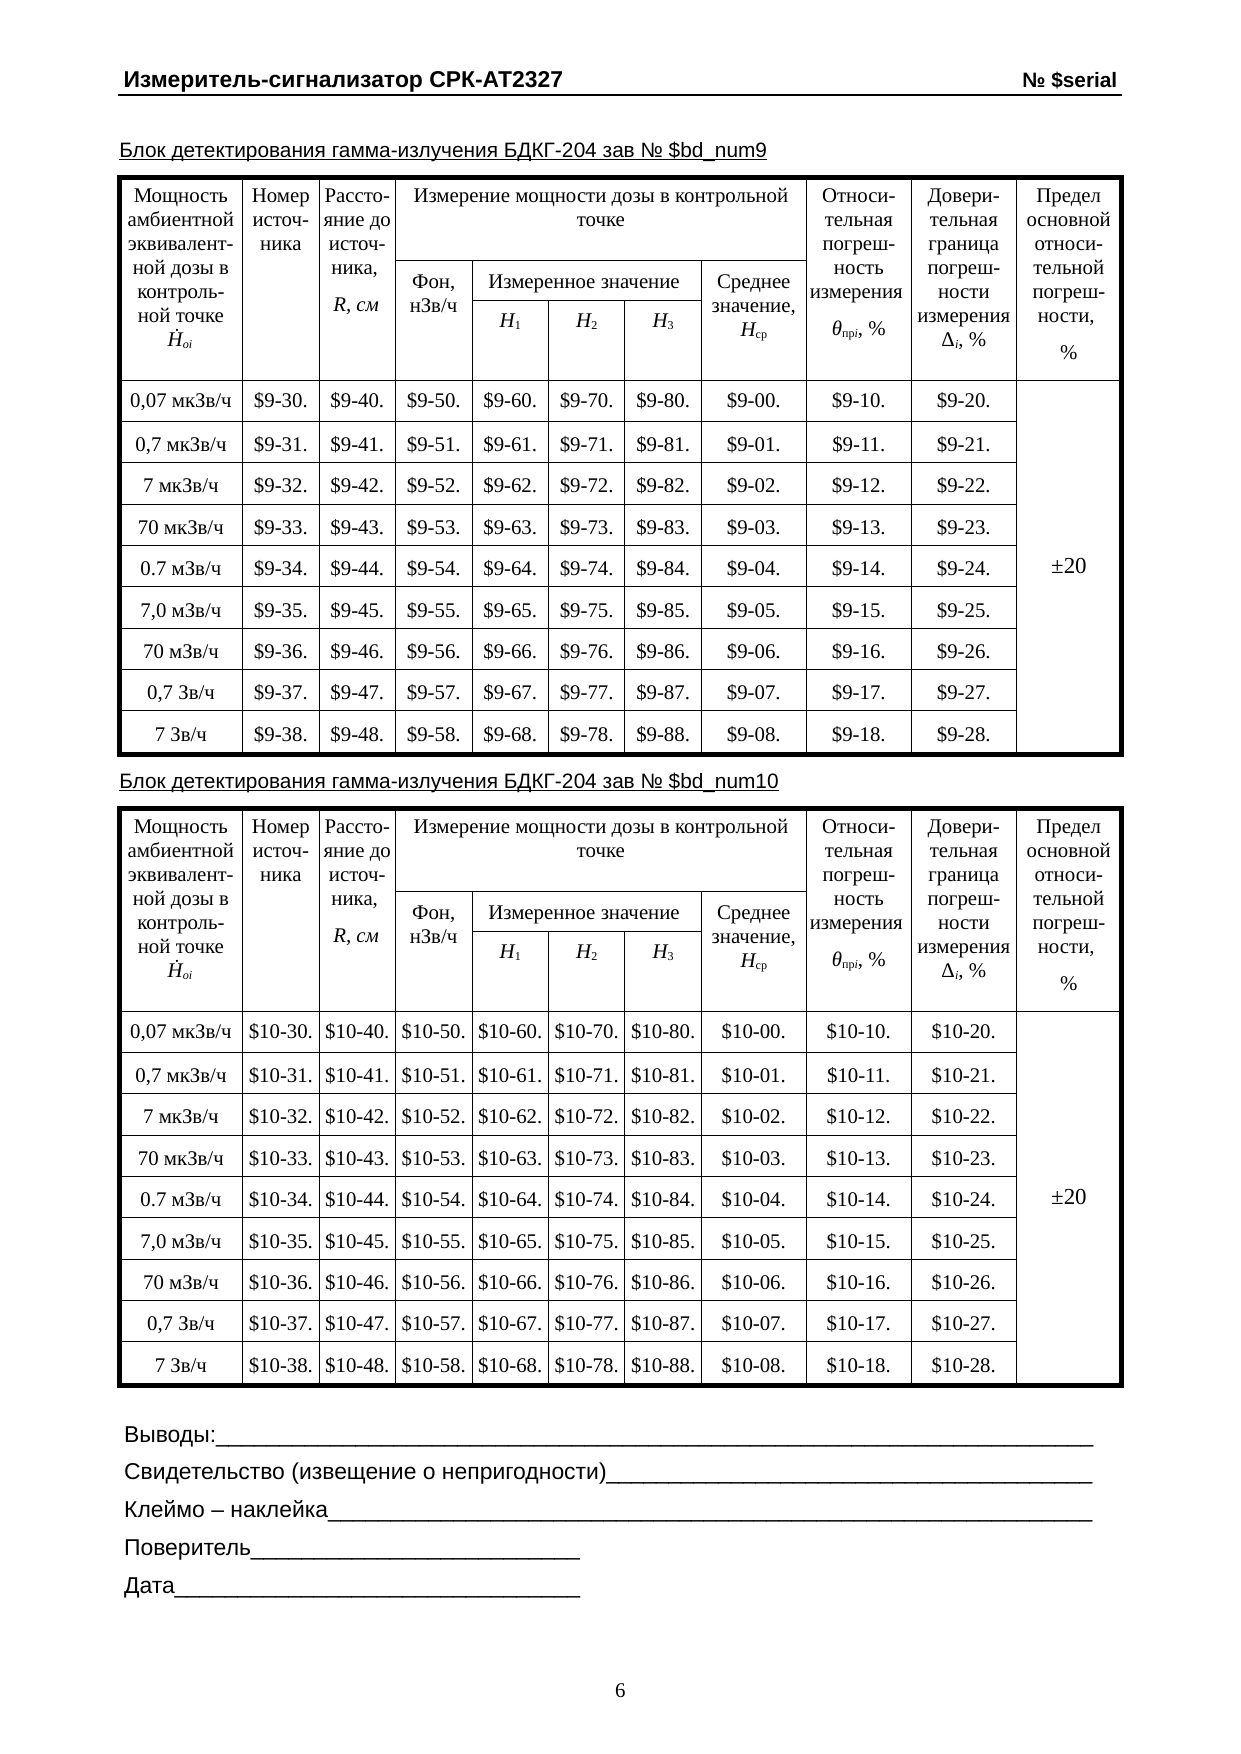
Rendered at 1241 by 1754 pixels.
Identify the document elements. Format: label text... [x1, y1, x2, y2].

table_cell $9-78. [549, 711, 624, 752]
table_cell $9-86. [625, 629, 701, 669]
table_cell 70 мЗв/ч [122, 629, 242, 669]
table_cell ±20 [1017, 381, 1119, 752]
table_cell $10-85. [625, 1218, 701, 1259]
table_cell $9-67. [473, 670, 548, 710]
table_cell $10-66. [473, 1260, 548, 1300]
table_cell $9-54. [396, 546, 472, 586]
table_cell 0,7 Зв/ч [122, 670, 242, 710]
table_cell Измерение мощности дозы в контрольной точке [396, 811, 806, 891]
table_cell $9-38. [243, 711, 319, 752]
table_cell $9-80. [625, 381, 701, 421]
table_cell $10-51. [396, 1053, 472, 1093]
table_cell $10-50. [396, 1012, 472, 1052]
table_cell $10-80. [625, 1012, 701, 1052]
table_cell $10-77. [549, 1301, 624, 1341]
table_cell $9-35. [243, 587, 319, 628]
table_cell $10-24. [912, 1177, 1016, 1217]
table_cell 0,7 мкЗв/ч [122, 1053, 242, 1093]
table_cell $9-41. [320, 422, 395, 462]
table_cell $10-21. [912, 1053, 1016, 1093]
table_cell $9-27. [912, 670, 1016, 710]
table_cell $9-51. [396, 422, 472, 462]
table_cell $10-64. [473, 1177, 548, 1217]
table_cell $9-08. [702, 711, 806, 752]
table_cell $9-85. [625, 587, 701, 628]
table_cell $9-28. [912, 711, 1016, 752]
table_cell $10-15. [807, 1218, 911, 1259]
table_cell $10-42. [320, 1094, 395, 1134]
table_cell $9-24. [912, 546, 1016, 586]
table_cell 0,7 Зв/ч [122, 1301, 242, 1341]
table_cell $10-58. [396, 1342, 472, 1383]
table_cell Фон, нЗв/ч [396, 261, 472, 379]
table_cell $10-63. [473, 1136, 548, 1176]
table_cell $9-13. [807, 505, 911, 545]
table_cell $10-73. [549, 1136, 624, 1176]
table_cell $10-08. [702, 1342, 806, 1383]
table_cell $10-14. [807, 1177, 911, 1217]
table_cell $10-83. [625, 1136, 701, 1176]
table_cell $9-61. [473, 422, 548, 462]
table_cell Предел основной относи-тельной погреш-ности, % [1017, 811, 1119, 1011]
table_cell $10-88. [625, 1342, 701, 1383]
table_cell $10-57. [396, 1301, 472, 1341]
table_cell $9-20. [912, 381, 1016, 421]
table_cell Довери-тельная граница погреш-ности измерения Δi, % [912, 180, 1016, 379]
table_cell $9-10. [807, 381, 911, 421]
table_cell $9-77. [549, 670, 624, 710]
table_cell $10-46. [320, 1260, 395, 1300]
table_cell $10-01. [702, 1053, 806, 1093]
table_cell $10-62. [473, 1094, 548, 1134]
table_cell Относи-тельная погреш-ность измерения θпрi, % [807, 811, 911, 1011]
table_cell $10-28. [912, 1342, 1016, 1383]
table_cell $10-25. [912, 1218, 1016, 1259]
table_cell H1 [473, 932, 548, 1011]
table_cell $10-13. [807, 1136, 911, 1176]
table_cell $9-17. [807, 670, 911, 710]
table_cell $9-58. [396, 711, 472, 752]
table_cell $9-22. [912, 463, 1016, 503]
table_cell ±20 [1017, 1012, 1119, 1383]
table_cell Рассто-яние до источ-ника, R, см [320, 811, 395, 1011]
table_cell $9-88. [625, 711, 701, 752]
table_cell $9-70. [549, 381, 624, 421]
table_cell $9-06. [702, 629, 806, 669]
table_cell $9-04. [702, 546, 806, 586]
table_cell $9-45. [320, 587, 395, 628]
table_cell $9-72. [549, 463, 624, 503]
table_cell $9-40. [320, 381, 395, 421]
table_cell 70 мкЗв/ч [122, 1136, 242, 1176]
table_cell $9-48. [320, 711, 395, 752]
table_cell Клеймо – наклейка [118, 1490, 1122, 1528]
table_cell H2 [549, 301, 624, 379]
table_cell Поверитель [118, 1528, 1122, 1566]
table_cell $10-82. [625, 1094, 701, 1134]
table_cell H3 [625, 301, 701, 379]
table_cell $9-42. [320, 463, 395, 503]
table_cell $10-56. [396, 1260, 472, 1300]
table_cell $10-87. [625, 1301, 701, 1341]
table_cell $10-44. [320, 1177, 395, 1217]
table_cell $9-25. [912, 587, 1016, 628]
table_cell $10-45. [320, 1218, 395, 1259]
table_cell $10-75. [549, 1218, 624, 1259]
table_cell $10-52. [396, 1094, 472, 1134]
table_cell $10-26. [912, 1260, 1016, 1300]
table_cell $10-10. [807, 1012, 911, 1052]
table_cell $10-00. [702, 1012, 806, 1052]
table_cell $10-33. [243, 1136, 319, 1176]
table_cell $10-03. [702, 1136, 806, 1176]
table_cell $9-12. [807, 463, 911, 503]
table_cell $10-68. [473, 1342, 548, 1383]
table_cell $9-31. [243, 422, 319, 462]
table_cell $10-74. [549, 1177, 624, 1217]
table_cell $9-43. [320, 505, 395, 545]
table_cell H2 [549, 932, 624, 1011]
table_cell $9-26. [912, 629, 1016, 669]
table_cell $10-71. [549, 1053, 624, 1093]
table_cell $9-84. [625, 546, 701, 586]
table_cell $10-84. [625, 1177, 701, 1217]
table_cell $10-86. [625, 1260, 701, 1300]
table_cell $9-23. [912, 505, 1016, 545]
table_cell $9-16. [807, 629, 911, 669]
table_cell $9-11. [807, 422, 911, 462]
table_header Блок детектирования гамма-излучения БДКГ-204 зав № $bd_num9 [119, 126, 1121, 175]
table_cell $10-11. [807, 1053, 911, 1093]
table_cell 0,7 мкЗв/ч [122, 422, 242, 462]
table_cell $9-65. [473, 587, 548, 628]
table_cell $10-72. [549, 1094, 624, 1134]
table_cell $10-38. [243, 1342, 319, 1383]
table_cell $10-06. [702, 1260, 806, 1300]
table_cell Измерение мощности дозы в контрольной точке [396, 180, 806, 260]
table_cell $10-48. [320, 1342, 395, 1383]
table_cell $9-71. [549, 422, 624, 462]
table_cell Фон, нЗв/ч [396, 892, 472, 1011]
table_cell $9-02. [702, 463, 806, 503]
table_cell $9-05. [702, 587, 806, 628]
table_cell Относи-тельная погреш-ность измерения θпрi, % [807, 180, 911, 379]
table_cell $9-81. [625, 422, 701, 462]
table_cell 0.7 мЗв/ч [122, 1177, 242, 1217]
table_cell 7 мкЗв/ч [122, 1094, 242, 1134]
table_cell $9-21. [912, 422, 1016, 462]
table_cell $10-67. [473, 1301, 548, 1341]
table_cell $9-30. [243, 381, 319, 421]
table_cell $9-56. [396, 629, 472, 669]
table_cell Мощность амбиентной эквивалент-ной дозы в контроль-ной точке Ḣoi [122, 180, 242, 379]
table_cell $9-01. [702, 422, 806, 462]
table_cell $10-60. [473, 1012, 548, 1052]
table_cell $10-41. [320, 1053, 395, 1093]
table_cell 7 мкЗв/ч [122, 463, 242, 503]
table_cell $10-43. [320, 1136, 395, 1176]
table_cell $10-02. [702, 1094, 806, 1134]
table_cell Мощность амбиентной эквивалент-ной дозы в контроль-ной точке Ḣoi [122, 811, 242, 1011]
table_cell Довери-тельная граница погреш-ности измерения Δi, % [912, 811, 1016, 1011]
table_header Выводы: [118, 1415, 1122, 1453]
table_cell $10-17. [807, 1301, 911, 1341]
table_cell $10-20. [912, 1012, 1016, 1052]
table_cell Номер источ-ника [243, 811, 319, 1011]
table_cell $9-07. [702, 670, 806, 710]
table_cell $9-57. [396, 670, 472, 710]
table_cell $9-73. [549, 505, 624, 545]
table_cell $9-44. [320, 546, 395, 586]
table_cell $9-63. [473, 505, 548, 545]
table_cell $9-37. [243, 670, 319, 710]
table_cell $10-40. [320, 1012, 395, 1052]
table_cell H3 [625, 932, 701, 1011]
table_cell 70 мкЗв/ч [122, 505, 242, 545]
table_cell $9-83. [625, 505, 701, 545]
table_cell Измеренное значение [473, 892, 701, 931]
table_cell 70 мЗв/ч [122, 1260, 242, 1300]
table_cell $10-78. [549, 1342, 624, 1383]
table_cell $9-03. [702, 505, 806, 545]
table_cell $10-04. [702, 1177, 806, 1217]
table_cell $9-75. [549, 587, 624, 628]
table_cell $9-52. [396, 463, 472, 503]
table_cell $9-62. [473, 463, 548, 503]
table_cell $10-54. [396, 1177, 472, 1217]
table_cell $9-18. [807, 711, 911, 752]
table_cell Рассто-яние до источ-ника, R, см [320, 180, 395, 379]
table_cell $10-81. [625, 1053, 701, 1093]
table_cell $10-22. [912, 1094, 1016, 1134]
table_header Блок детектирования гамма-излучения БДКГ-204 зав № $bd_num10 [119, 757, 1121, 806]
table_cell 0,07 мкЗв/ч [122, 381, 242, 421]
table_cell Измеренное значение [473, 261, 701, 300]
table_cell $9-68. [473, 711, 548, 752]
table_cell $10-07. [702, 1301, 806, 1341]
table_cell $10-61. [473, 1053, 548, 1093]
table_cell Среднее значение, Hср [702, 892, 806, 1011]
table_cell $9-47. [320, 670, 395, 710]
table_cell $10-65. [473, 1218, 548, 1259]
table_cell $9-00. [702, 381, 806, 421]
table_cell Дата [118, 1566, 1122, 1604]
table_cell H1 [473, 301, 548, 379]
table_cell 7 Зв/ч [122, 711, 242, 752]
table_cell Среднее значение, Hср [702, 261, 806, 379]
table_cell $10-76. [549, 1260, 624, 1300]
table_cell $10-18. [807, 1342, 911, 1383]
table_cell $9-50. [396, 381, 472, 421]
table_cell $10-32. [243, 1094, 319, 1134]
table_cell 0,07 мкЗв/ч [122, 1012, 242, 1052]
table_cell Свидетельство (извещение о непригодности) [118, 1453, 1122, 1490]
table_cell $10-30. [243, 1012, 319, 1052]
table_cell $9-66. [473, 629, 548, 669]
table_cell $10-55. [396, 1218, 472, 1259]
table_cell $10-16. [807, 1260, 911, 1300]
table_cell $10-12. [807, 1094, 911, 1134]
table_cell $9-36. [243, 629, 319, 669]
table_cell 0.7 мЗв/ч [122, 546, 242, 586]
table_cell $10-53. [396, 1136, 472, 1176]
table_cell $9-60. [473, 381, 548, 421]
table_cell $9-74. [549, 546, 624, 586]
table_cell $9-55. [396, 587, 472, 628]
table_cell $9-82. [625, 463, 701, 503]
table_cell 7,0 мЗв/ч [122, 587, 242, 628]
table_cell Номер источ-ника [243, 180, 319, 379]
table_cell $9-32. [243, 463, 319, 503]
table_cell Предел основной относи-тельной погреш-ности, % [1017, 180, 1119, 379]
table_cell $9-46. [320, 629, 395, 669]
table_cell $9-64. [473, 546, 548, 586]
table_cell 7,0 мЗв/ч [122, 1218, 242, 1259]
table_cell $9-33. [243, 505, 319, 545]
table_cell $10-05. [702, 1218, 806, 1259]
table_cell $10-31. [243, 1053, 319, 1093]
table_cell $10-37. [243, 1301, 319, 1341]
table_cell $10-27. [912, 1301, 1016, 1341]
table_cell $10-36. [243, 1260, 319, 1300]
table_cell $10-70. [549, 1012, 624, 1052]
table_cell $10-34. [243, 1177, 319, 1217]
table_cell $10-35. [243, 1218, 319, 1259]
table_cell $9-53. [396, 505, 472, 545]
table_cell 7 Зв/ч [122, 1342, 242, 1383]
table_cell $10-47. [320, 1301, 395, 1341]
table_cell $9-87. [625, 670, 701, 710]
table_cell $10-23. [912, 1136, 1016, 1176]
table_cell $9-34. [243, 546, 319, 586]
table_cell $9-15. [807, 587, 911, 628]
table_cell $9-76. [549, 629, 624, 669]
table_cell $9-14. [807, 546, 911, 586]
